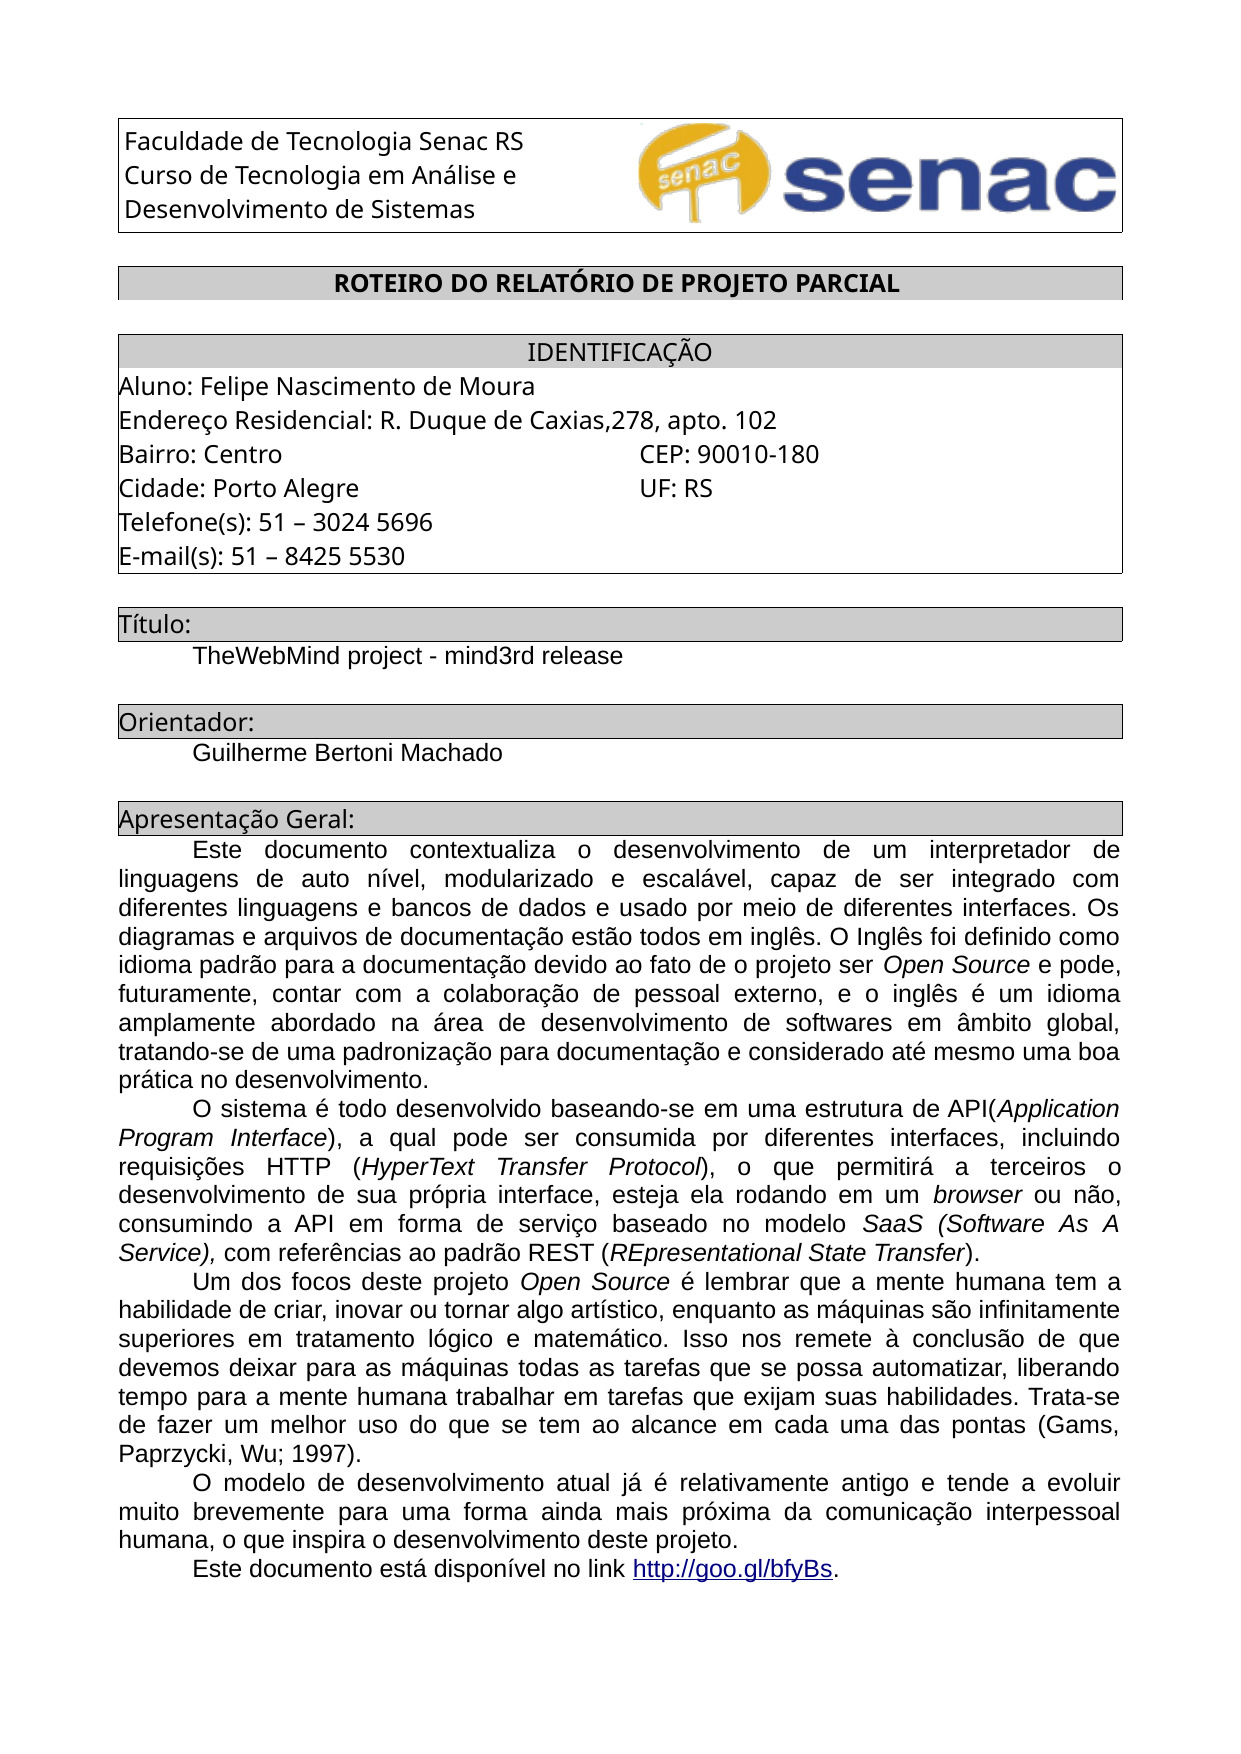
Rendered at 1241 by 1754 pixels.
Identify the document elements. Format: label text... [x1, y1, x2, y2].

picture [638, 123, 1117, 223]
text O sistema é todo desenvolvido baseando-se em uma estrutura de API(Application Program Interface), a qual pode ser consumida por diferentes interfaces, incluindo requisições HTTP (HyperText Transfer Protocol), o que permitirá a terceiros o desenvolvimento de sua própria interface, esteja ela rodando em um browser ou não, consumindo a API em forma de serviço baseado no modelo SaaS (Software As A Service), com referências ao padrão REST (REpresentational State Transfer). [118, 1094, 1122, 1267]
text TheWebMind project - mind3rd release [118, 642, 1122, 670]
table_cell UF: RS [639, 471, 1122, 505]
table_cell CEP: 90010-180 [639, 437, 1122, 471]
text Este documento contextualiza o desenvolvimento de um interpretador de linguagens de auto nível, modularizado e escalável, capaz de ser integrado com diferentes linguagens e bancos de dados e usado por meio de diferentes interfaces. Os diagramas e arquivos de documentação estão todos em inglês. O Inglês foi definido como idioma padrão para a documentação devido ao fato de o projeto ser Open Source e pode, futuramente, contar com a colaboração de pessoal externo, e o inglês é um idioma amplamente abordado na área de desenvolvimento de softwares em âmbito global, tratando-se de uma padronização para documentação e considerado até mesmo uma boa prática no desenvolvimento. [118, 836, 1122, 1094]
table_cell Cidade: Porto Alegre [119, 471, 639, 505]
table_cell Telefone(s): 51 – 3024 5696 [119, 505, 1122, 539]
text Guilherme Bertoni Machado [118, 739, 1122, 767]
table_cell Aluno: Felipe Nascimento de Moura [119, 369, 1122, 402]
text Um dos focos deste projeto Open Source é lembrar que a mente humana tem a habilidade de criar, inovar ou tornar algo artístico, enquanto as máquinas são infinitamente superiores em tratamento lógico e matemático. Isso nos remete à conclusão de que devemos deixar para as máquinas todas as tarefas que se possa automatizar, liberando tempo para a mente humana trabalhar em tarefas que exijam suas habilidades. Trata-se de fazer um melhor uso do que se tem ao alcance em cada uma das pontas (Gams, Paprzycki, Wu; 1997). [118, 1267, 1122, 1468]
text O modelo de desenvolvimento atual já é relativamente antigo e tende a evoluir muito brevemente para uma forma ainda mais próxima da comunicação interpessoal humana, o que inspira o desenvolvimento deste projeto. [118, 1468, 1122, 1554]
text Este documento está disponível no link http://goo.gl/bfyBs. [118, 1554, 1122, 1583]
table_cell E-mail(s): 51 – 8425 5530 [119, 539, 1122, 573]
table_header [620, 119, 1122, 232]
table_cell Endereço Residencial: R. Duque de Caxias,278, apto. 102 [119, 403, 1122, 437]
table_cell Bairro: Centro [119, 437, 639, 471]
table_header Faculdade de Tecnologia Senac RS Curso de Tecnologia em Análise e Desenvolvimento de Sistemas [119, 119, 620, 232]
